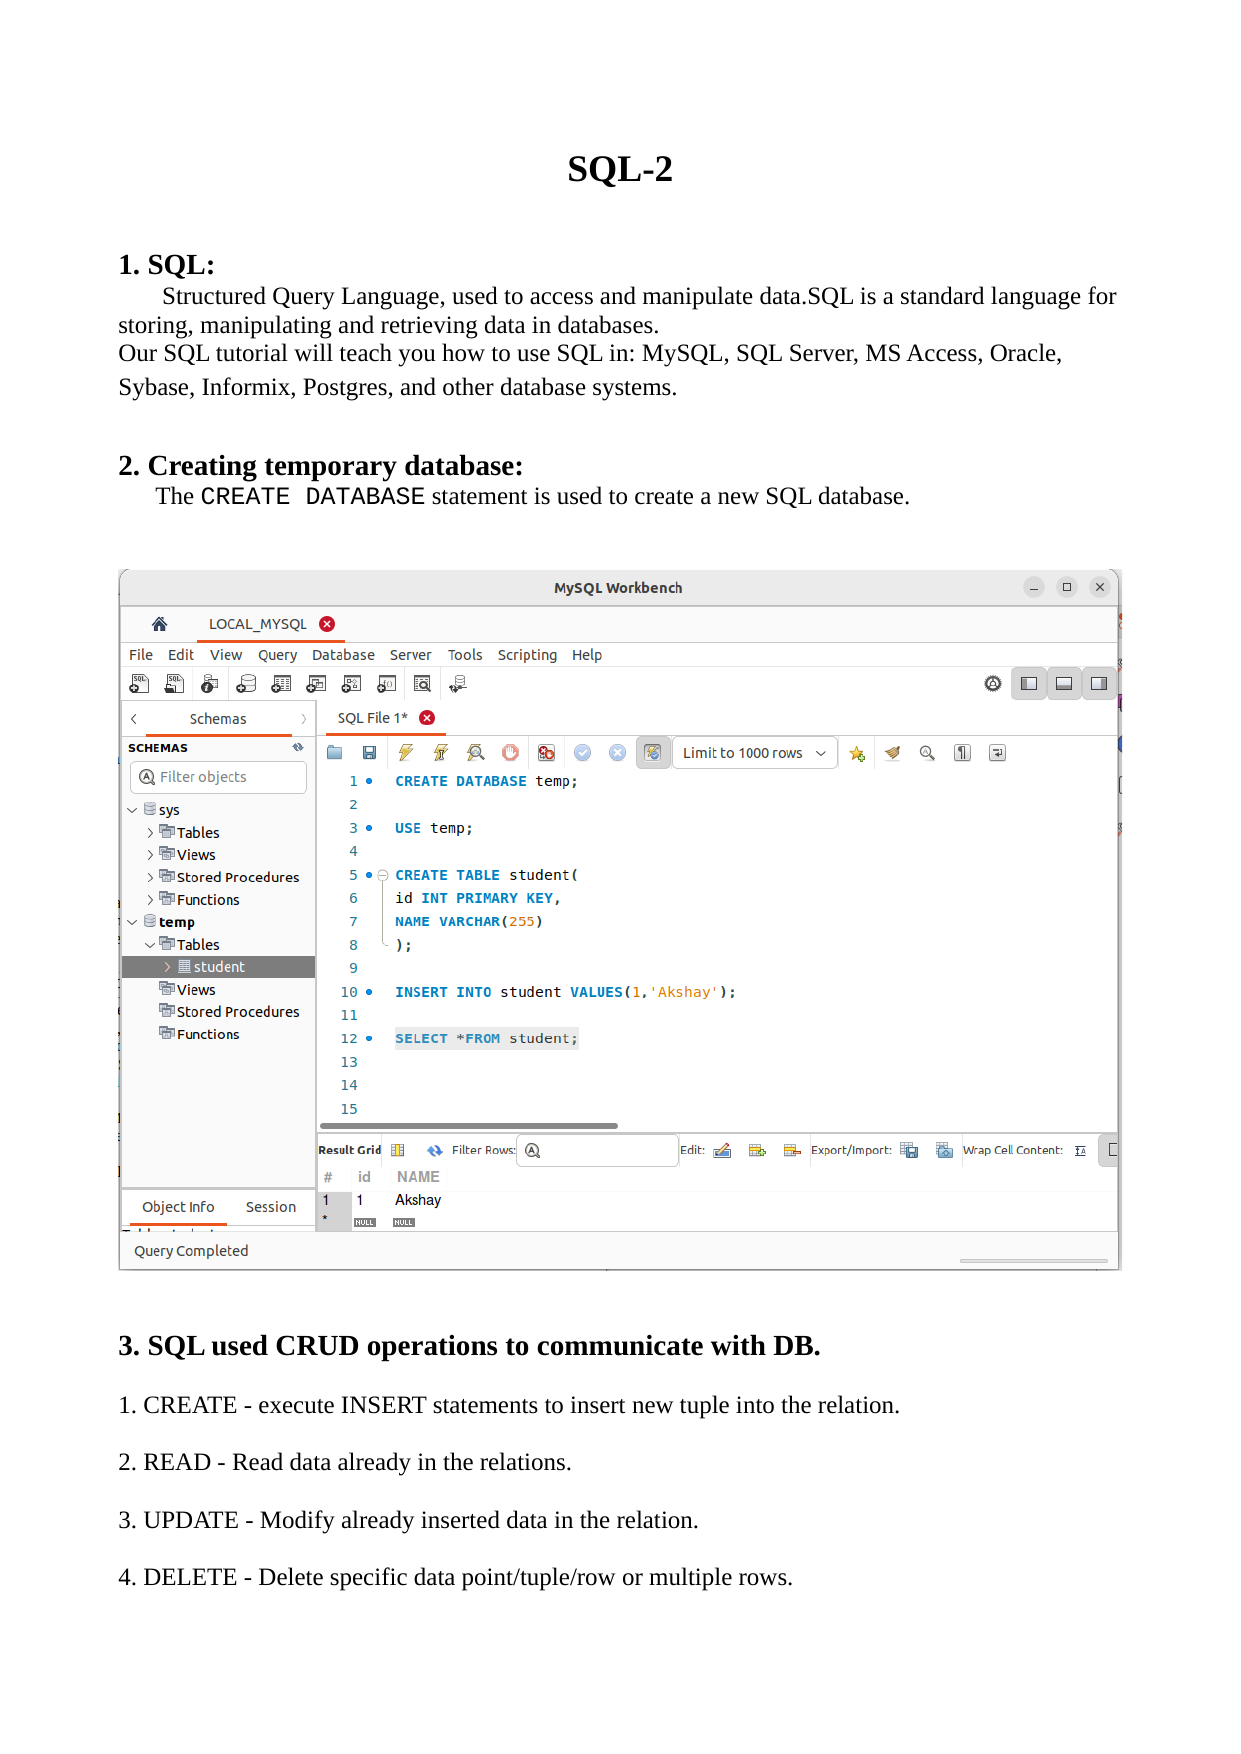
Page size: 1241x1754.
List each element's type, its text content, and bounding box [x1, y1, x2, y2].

text 1. SQL: [118, 247, 1122, 281]
text The CREATE DATABASE statement is used to create a new SQL database. [118, 481, 1122, 512]
text Our SQL tutorial will teach you how to use SQL in: MySQL, SQL Server, MS Access, Oracle, Sybase, Informix, Postgres, and other database systems. [118, 338, 1122, 400]
text 2. READ - Read data already in the relations. [118, 1447, 1122, 1476]
text 2. Creating temporary database: [118, 448, 1122, 481]
text 1. CREATE - execute INSERT statements to insert new tuple into the relation. [118, 1390, 1122, 1419]
text 3. SQL used CRUD operations to communicate with DB. [118, 1328, 1122, 1390]
text 4. DELETE - Delete specific data point/tuple/row or multiple rows. [118, 1562, 1122, 1591]
text 3. UPDATE - Modify already inserted data in the relation. [118, 1505, 1122, 1534]
picture [118, 569, 1123, 1271]
text SQL-2 [118, 147, 1122, 190]
text Structured Query Language, used to access and manipulate data.SQL is a standard language for storing, manipulating and retrieving data in databases. [118, 281, 1122, 338]
